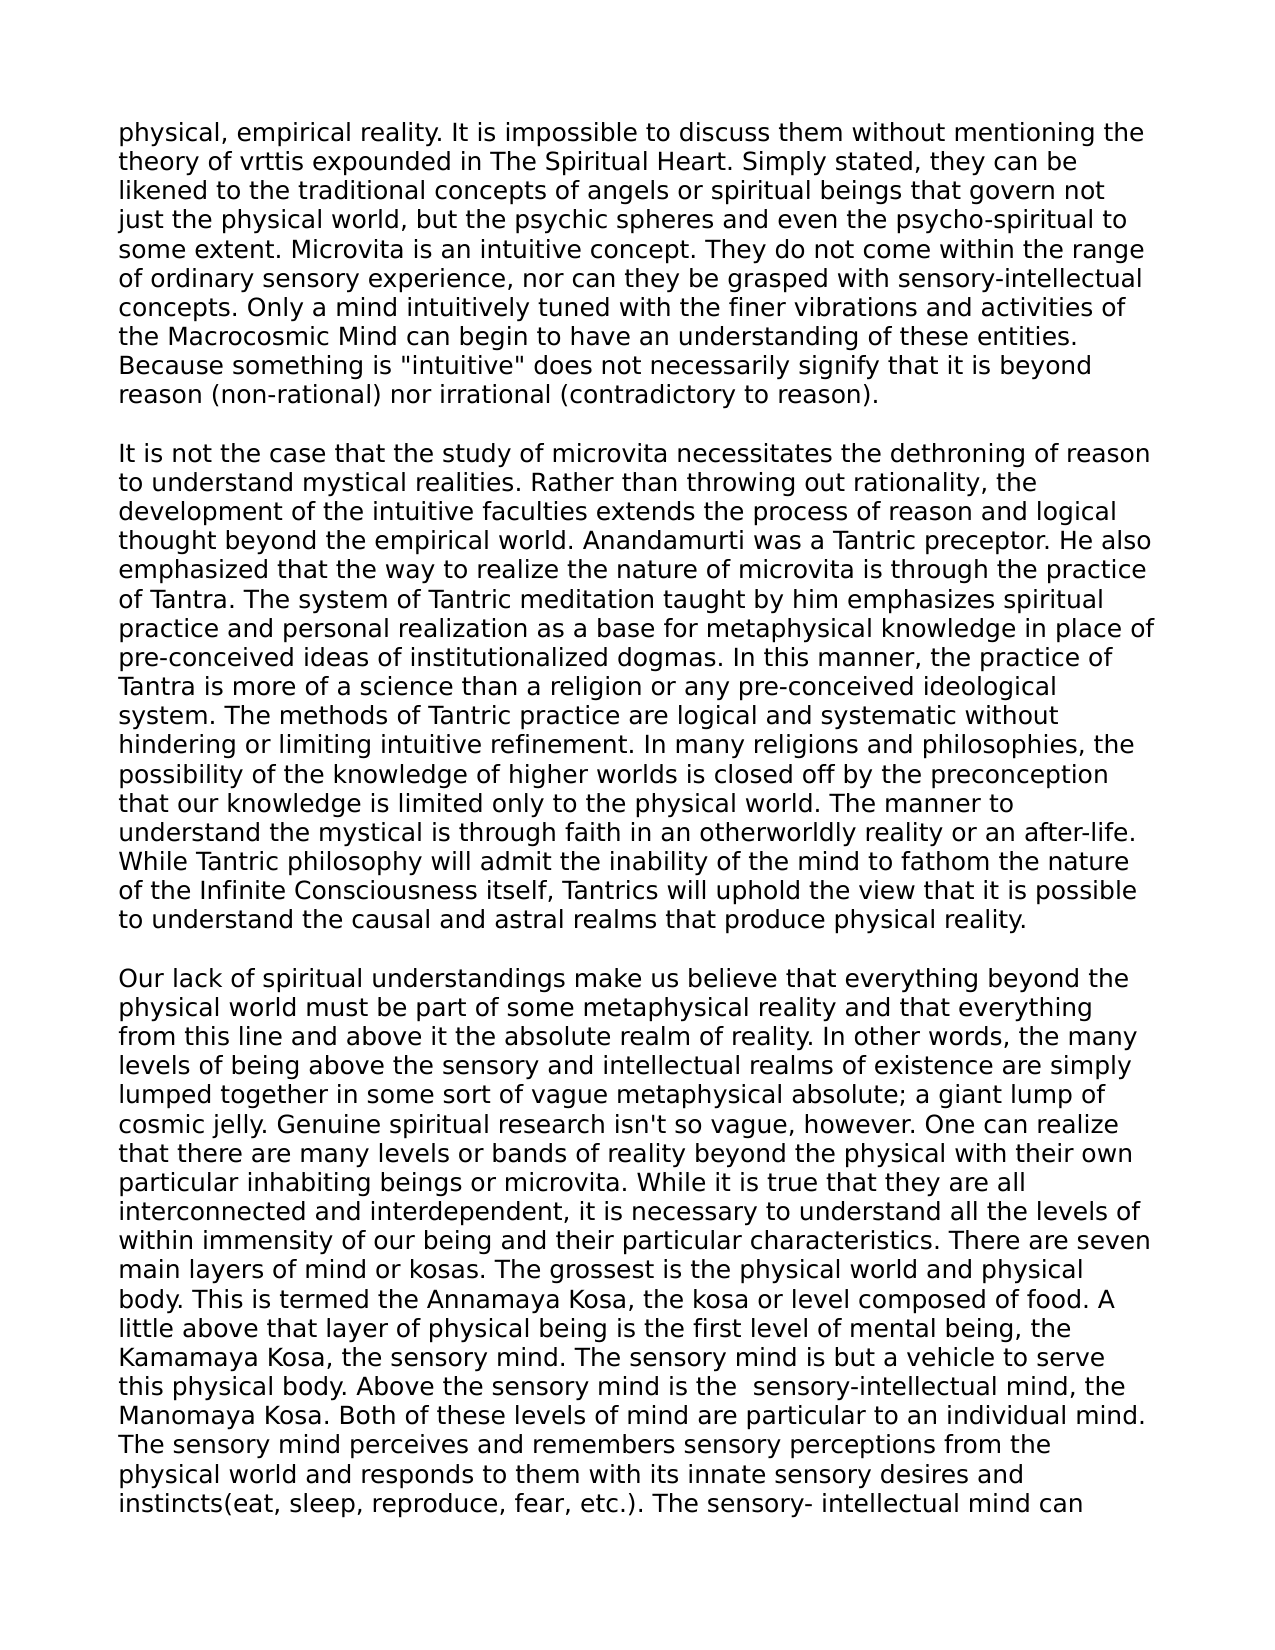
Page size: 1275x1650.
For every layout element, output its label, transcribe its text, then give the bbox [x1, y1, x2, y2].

text physical, empirical reality. It is impossible to discuss them without mentioning the theory of vrttis expounded in The Spiritual Heart. Simply stated, they can be likened to the traditional concepts of angels or spiritual beings that govern not just the physical world, but the psychic spheres and even the psycho-spiritual to some extent. Microvita is an intuitive concept. They do not come within the range of ordinary sensory experience, nor can they be grasped with sensory-intellectual concepts. Only a mind intuitively tuned with the finer vibrations and activities of the Macrocosmic Mind can begin to have an understanding of these entities. Because something is "intuitive" does not necessarily signify that it is beyond reason (non-rational) nor irrational (contradictory to reason). [118, 118, 1157, 410]
text It is not the case that the study of microvita necessitates the dethroning of reason to understand mystical realities. Rather than throwing out rationality, the development of the intuitive faculties extends the process of reason and logical thought beyond the empirical world. Anandamurti was a Tantric preceptor. He also emphasized that the way to realize the nature of microvita is through the practice of Tantra. The system of Tantric meditation taught by him emphasizes spiritual practice and personal realization as a base for metaphysical knowledge in place of pre-conceived ideas of institutionalized dogmas. In this manner, the practice of Tantra is more of a science than a religion or any pre-conceived ideological system. The methods of Tantric practice are logical and systematic without hindering or limiting intuitive refinement. In many religions and philosophies, the possibility of the knowledge of higher worlds is closed off by the preconception that our knowledge is limited only to the physical world. The manner to understand the mystical is through faith in an otherworldly reality or an after-life. While Tantric philosophy will admit the inability of the mind to fathom the nature of the Infinite Consciousness itself, Tantrics will uphold the view that it is possible to understand the causal and astral realms that produce physical reality. [118, 439, 1157, 935]
text Our lack of spiritual understandings make us believe that everything beyond the physical world must be part of some metaphysical reality and that everything from this line and above it the absolute realm of reality. In other words, the many levels of being above the sensory and intellectual realms of existence are simply lumped together in some sort of vague metaphysical absolute; a giant lump of cosmic jelly. Genuine spiritual research isn't so vague, however. One can realize that there are many levels or bands of reality beyond the physical with their own particular inhabiting beings or microvita. While it is true that they are all interconnected and interdependent, it is necessary to understand all the levels of within immensity of our being and their particular characteristics. There are seven main layers of mind or kosas. The grossest is the physical world and physical body. This is termed the Annamaya Kosa, the kosa or level composed of food. A little above that layer of physical being is the first level of mental being, the Kamamaya Kosa, the sensory mind. The sensory mind is but a vehicle to serve this physical body. Above the sensory mind is the sensory-intellectual mind, the Manomaya Kosa. Both of these levels of mind are particular to an individual mind. The sensory mind perceives and remembers sensory perceptions from the physical world and responds to them with its innate sensory desires and instincts(eat, sleep, reproduce, fear, etc.). The sensory- intellectual mind can [118, 964, 1157, 1518]
